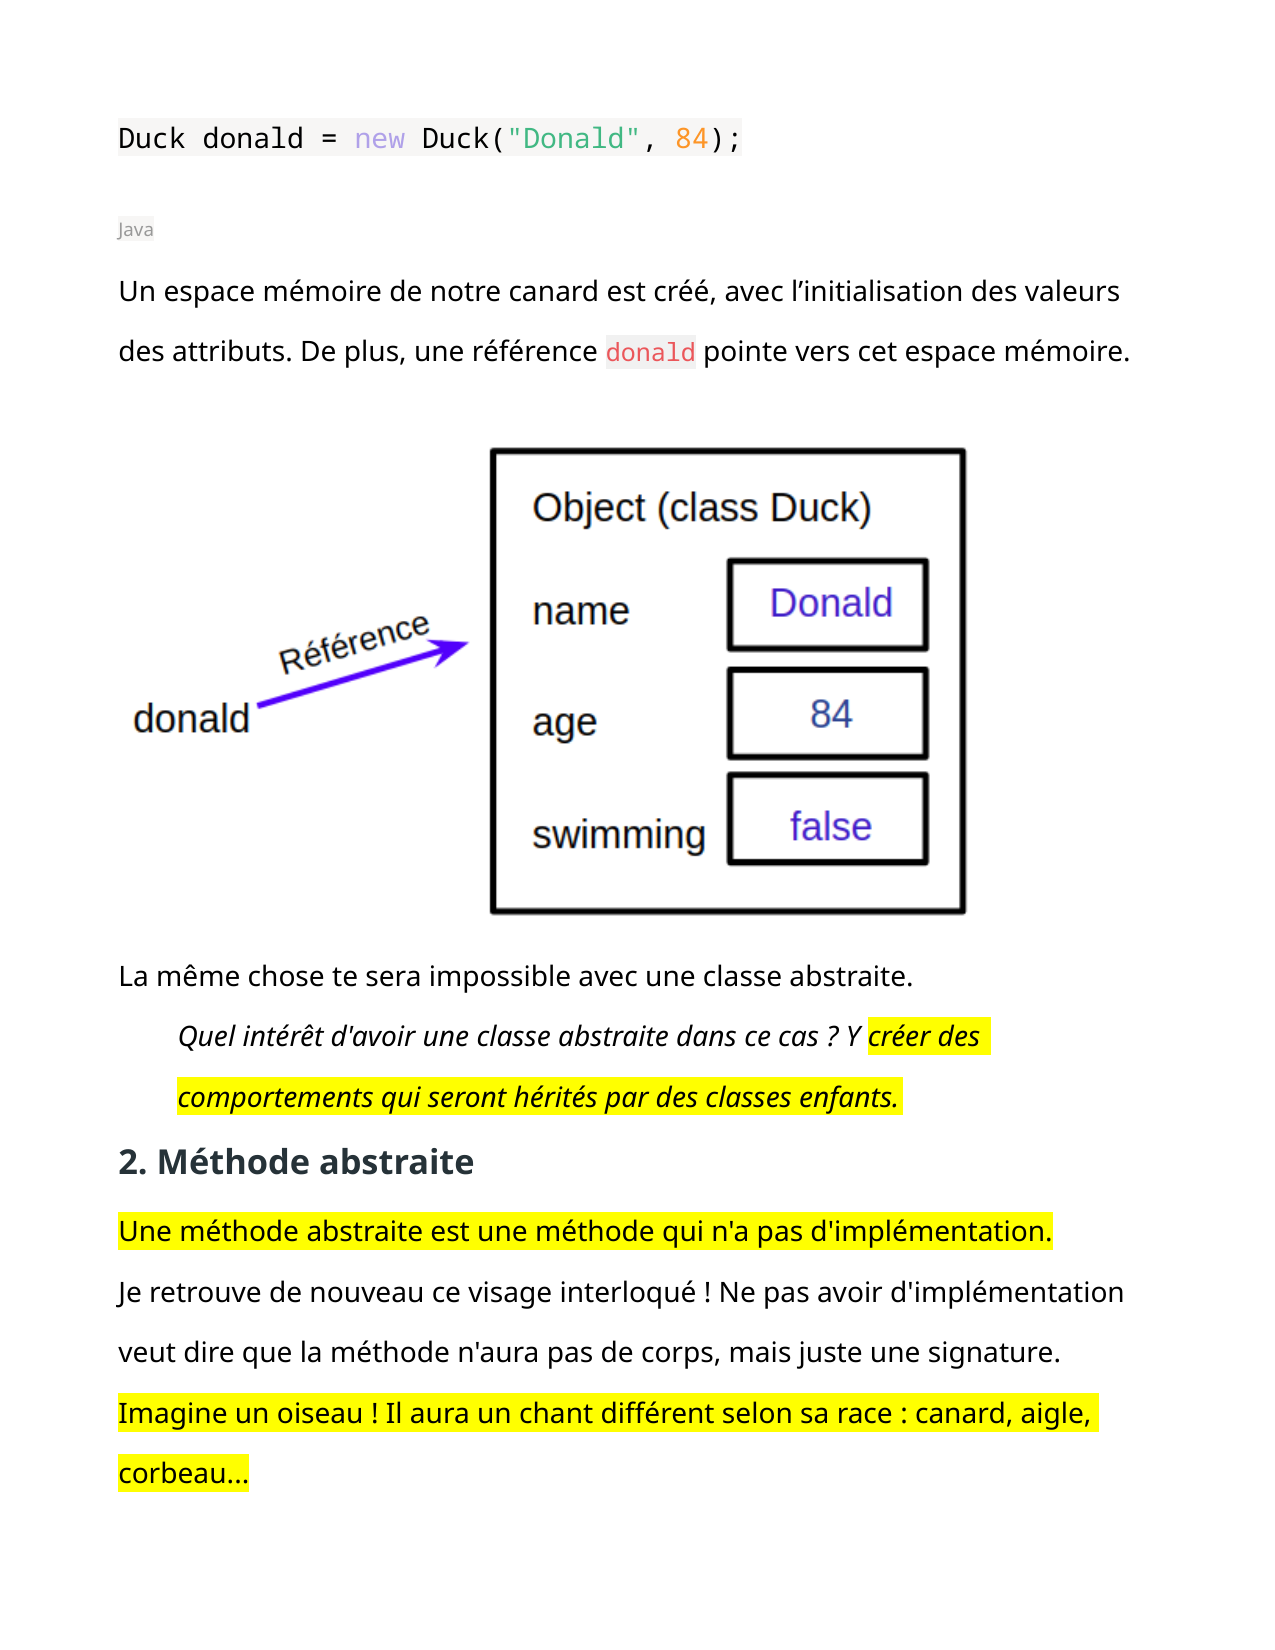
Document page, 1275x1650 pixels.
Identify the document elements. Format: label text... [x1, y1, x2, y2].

picture [118, 437, 983, 925]
text Duck donald = new Duck("Donald", 84); [118, 118, 1157, 156]
text Une méthode abstraite est une méthode qui n'a pas d'implémentation. [118, 1212, 1157, 1250]
text Je retrouve de nouveau ce visage interloqué ! Ne pas avoir d'implémentation veut dire que la méthode n'aura pas de corps, mais juste une signature. [118, 1272, 1157, 1371]
text Imagine un oiseau ! Il aura un chant différent selon sa race : canard, aigle, corbeau... [118, 1393, 1157, 1492]
subtitle 2. Méthode abstraite [118, 1138, 1157, 1184]
text La même chose te sera impossible avec une classe abstraite. [118, 956, 1157, 994]
text Java [118, 216, 1157, 241]
text Quel intérêt d'avoir une classe abstraite dans ce cas ? Y créer des comportements qui seront hérités par des classes enfants. [177, 1017, 1098, 1115]
text Un espace mémoire de notre canard est créé, avec l’initialisation des valeurs des attributs. De plus, une référence donald pointe vers cet espace mémoire. [118, 271, 1157, 370]
